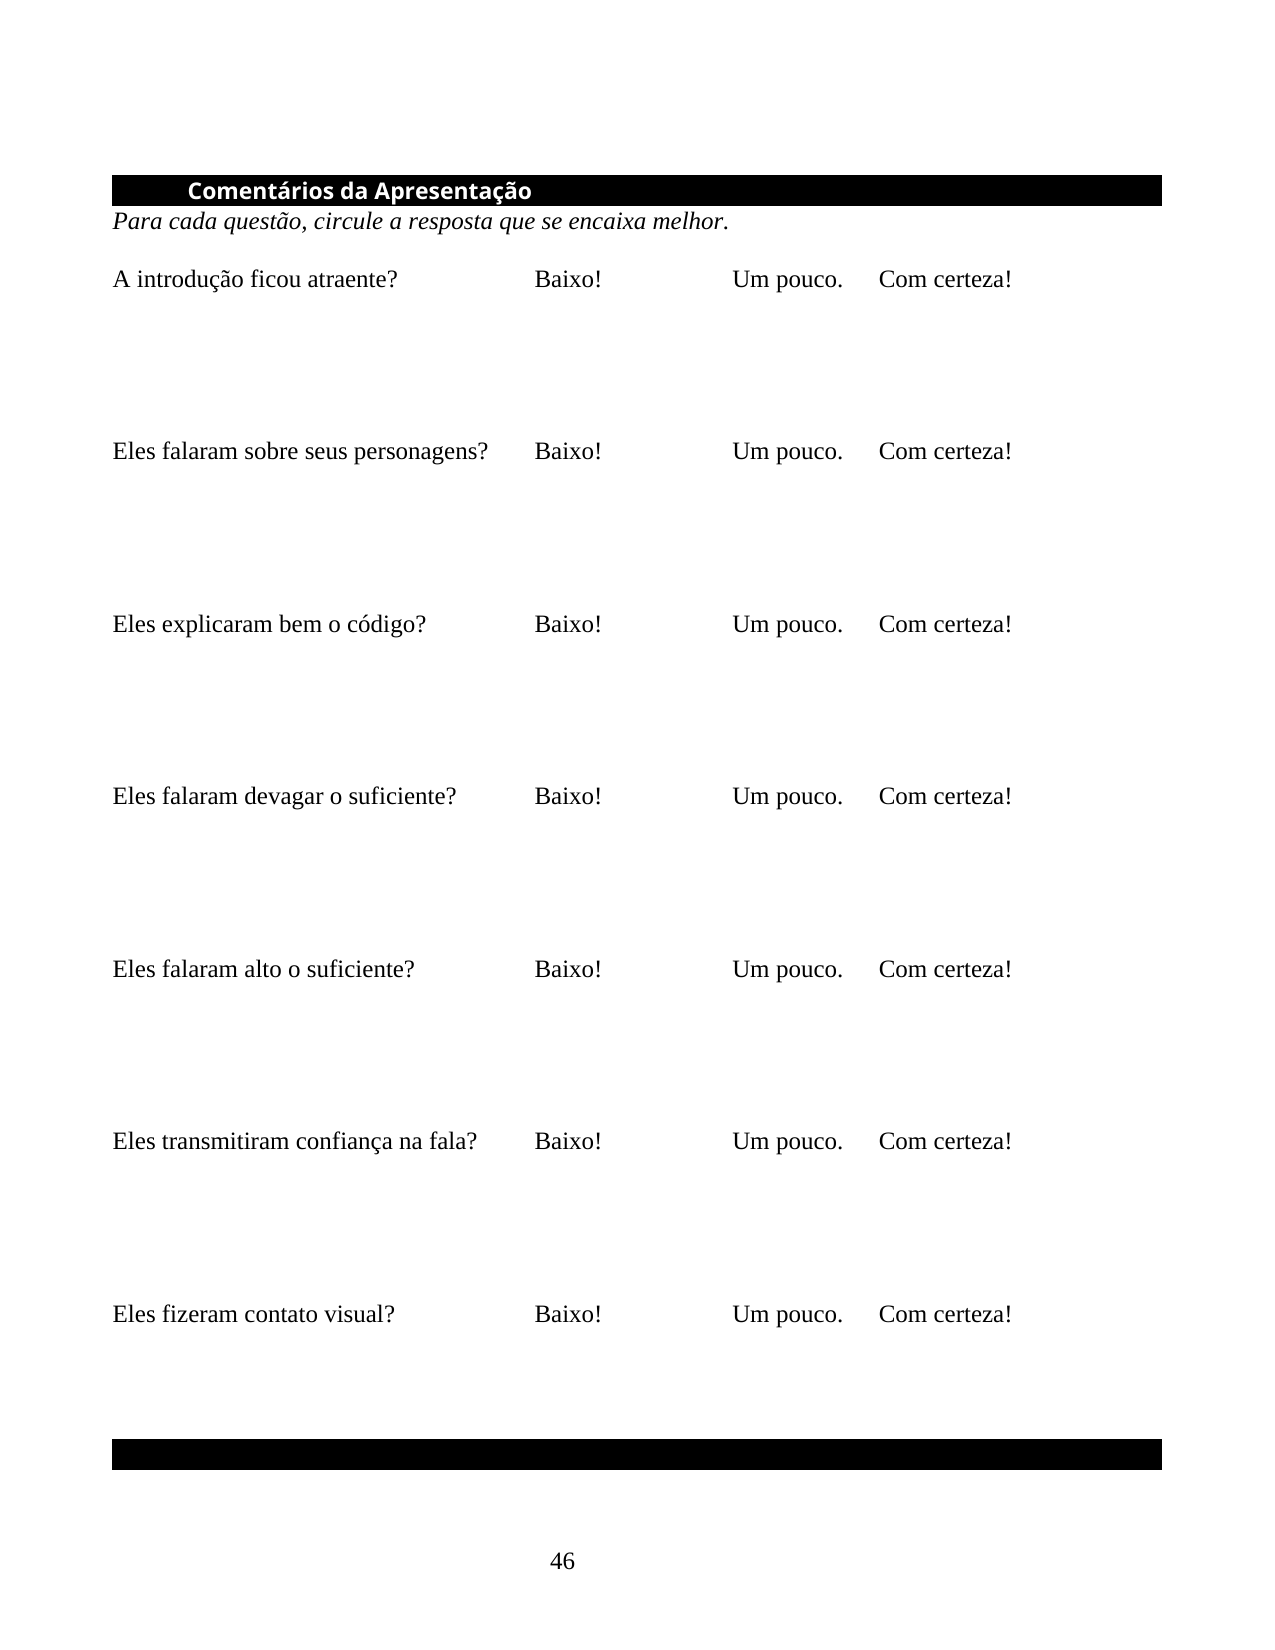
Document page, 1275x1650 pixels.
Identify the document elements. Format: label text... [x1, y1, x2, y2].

text Para cada questão, circule a resposta que se encaixa melhor. [112, 206, 1162, 235]
text Eles explicaram bem o código? Baixo! Um pouco. Com certeza! [112, 609, 1162, 637]
text Eles transmitiram confiança na fala? Baixo! Um pouco. Com certeza! [112, 1126, 1162, 1155]
text Eles falaram alto o suficiente? Baixo! Um pouco. Com certeza! [112, 954, 1162, 982]
text Eles fizeram contato visual? Baixo! Um pouco. Com certeza! [112, 1299, 1162, 1327]
text Eles falaram sobre seus personagens? Baixo! Um pouco. Com certeza! [112, 436, 1162, 465]
text A introdução ficou atraente? Baixo! Um pouco. Com certeza! [112, 264, 1162, 292]
subtitle Comentários da Apresentação [112, 175, 1162, 206]
text Eles falaram devagar o suficiente? Baixo! Um pouco. Com certeza! [112, 781, 1162, 810]
